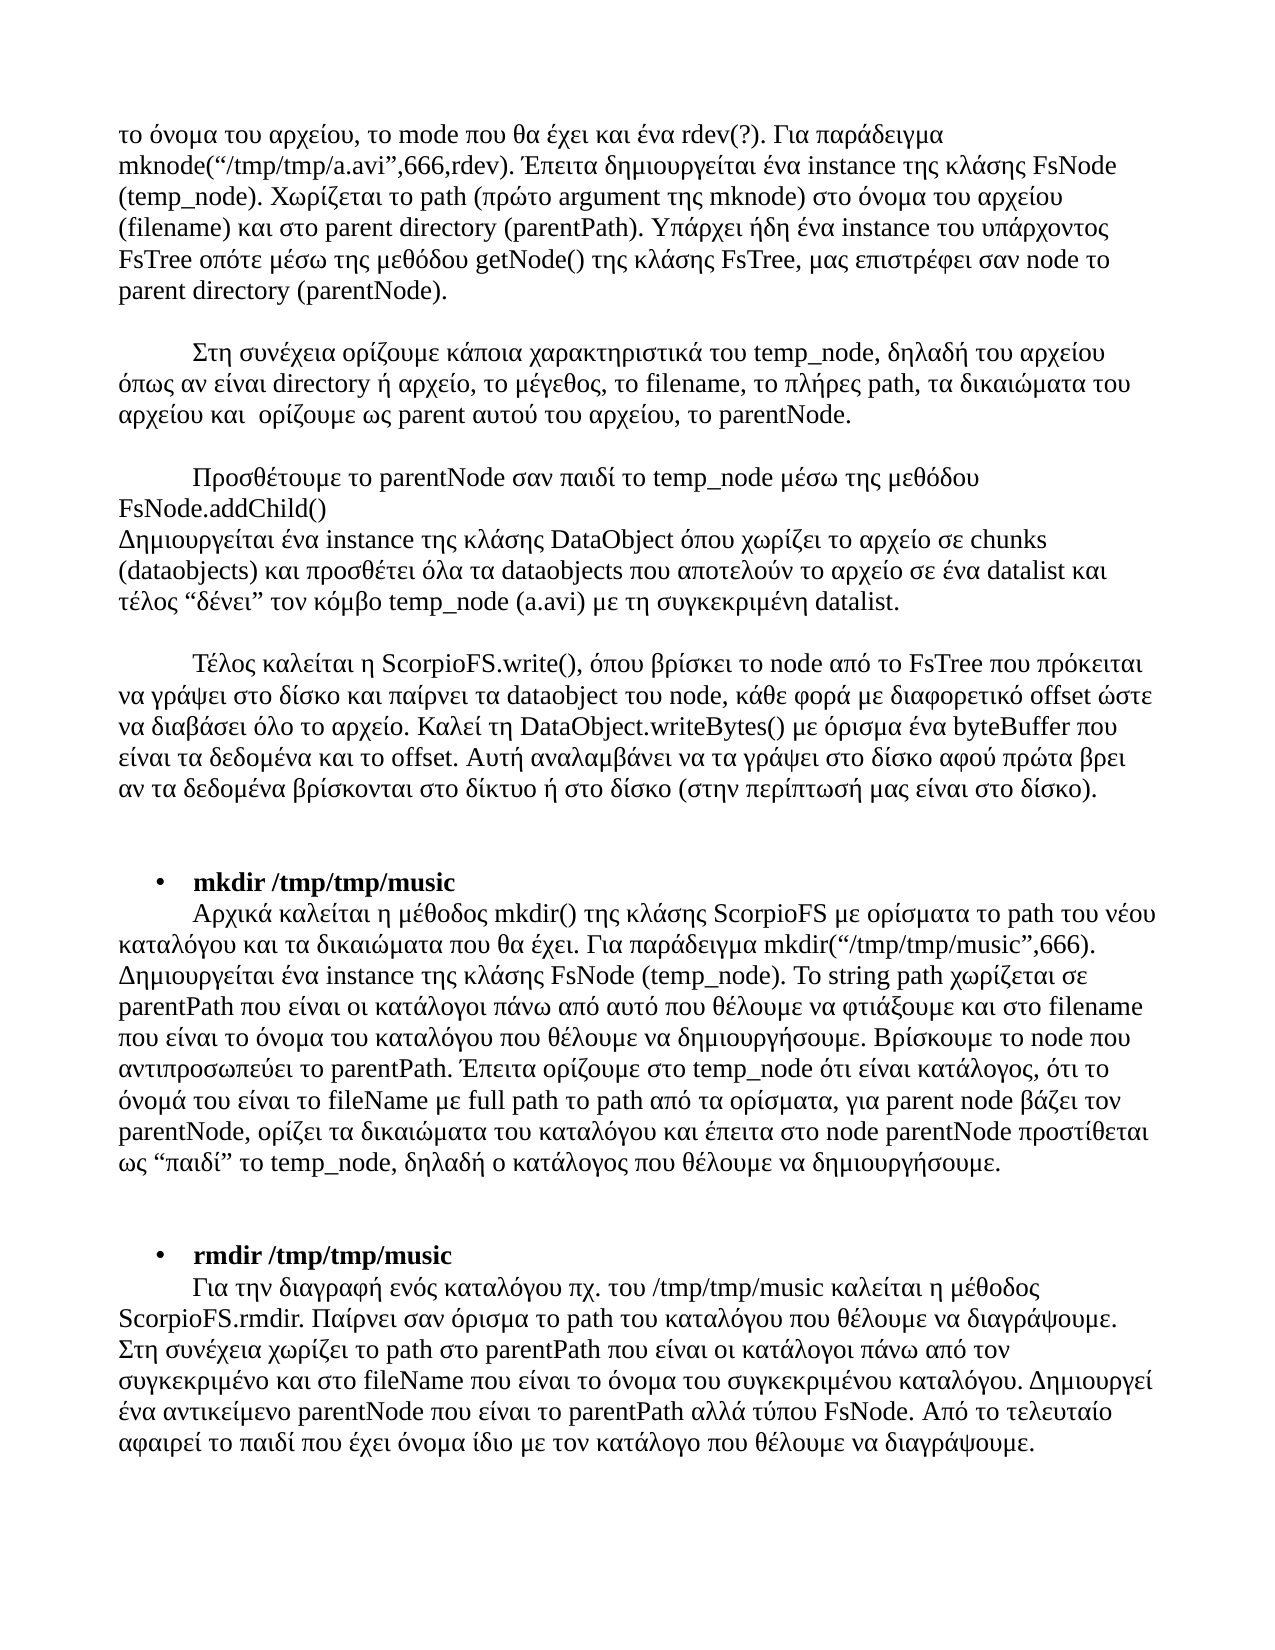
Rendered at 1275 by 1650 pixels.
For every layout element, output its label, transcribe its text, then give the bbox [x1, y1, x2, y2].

text το όνομα του αρχείου, το mode που θα έχει και ένα rdev(?). Για παράδειγμα mknode(“/tmp/tmp/a.avi”,666,rdev). Έπειτα δημιουργείται ένα instance της κλάσης FsNode (temp_node). Χωρίζεται το path (πρώτο argument της mknode) στο όνομα του αρχείου (filename) και στο parent directory (parentPath). Υπάρχει ήδη ένα instance του υπάρχοντος FsTree οπότε μέσω της μεθόδου getNode() της κλάσης FsTree, μας επιστρέφει σαν node το parent directory (parentNode). [118, 118, 1157, 305]
text Αρχικά καλείται η μέθοδος mkdir() της κλάσης ScorpioFS με ορίσματα το path του νέου καταλόγου και τα δικαιώματα που θα έχει. Για παράδειγμα mkdir(“/tmp/tmp/music”,666). Δημιουργείται ένα instance της κλάσης FsNode (temp_node). Το string path χωρίζεται σε parentPath που είναι οι κατάλογοι πάνω από αυτό που θέλουμε να φτιάξουμε και στο filename που είναι το όνομα του καταλόγου που θέλουμε να δημιουργήσουμε. Βρίσκουμε το node που αντιπροσωπεύει το parentPath. Έπειτα ορίζουμε στο temp_node ότι είναι κατάλογος, ότι το όνομά του είναι το fileName με full path το path από τα ορίσματα, για parent node βάζει τον parentNode, ορίζει τα δικαιώματα του καταλόγου και έπειτα στο node parentNode προστίθεται ως “παιδί” το temp_node, δηλαδή ο κατάλογος που θέλουμε να δημιουργήσουμε. [118, 897, 1157, 1177]
text Στη συνέχεια ορίζουμε κάποια χαρακτηριστικά του temp_node, δηλαδή του αρχείου όπως αν είναι directory ή αρχείο, το μέγεθος, το filename, το πλήρες path, τα δικαιώματα του αρχείου και ορίζουμε ως parent αυτού του αρχείου, το parentNode. [118, 336, 1157, 429]
list rmdir /tmp/tmp/music [156, 1239, 1157, 1271]
text Δημιουργείται ένα instance της κλάσης DataObject όπου χωρίζει το αρχείο σε chunks (dataobjects) και προσθέτει όλα τα dataobjects που αποτελούν το αρχείο σε ένα datalist και τέλος “δένει” τον κόμβο temp_node (a.avi) με τη συγκεκριμένη datalist. [118, 523, 1157, 616]
text Προσθέτουμε το parentNode σαν παιδί το temp_node μέσω της μεθόδου FsNode.addChild() [118, 461, 1157, 523]
list mkdir /tmp/tmp/music [156, 866, 1157, 897]
text Τέλος καλείται η ScorpioFS.write(), όπου βρίσκει το node από το FsTree που πρόκειται να γράψει στο δίσκο και παίρνει τα dataobject του node, κάθε φορά με διαφορετικό offset ώστε να διαβάσει όλο το αρχείο. Καλεί τη DataObject.writeBytes() με όρισμα ένα byteBuffer που είναι τα δεδομένα και το offset. Αυτή αναλαμβάνει να τα γράψει στο δίσκο αφού πρώτα βρει αν τα δεδομένα βρίσκονται στο δίκτυο ή στο δίσκο (στην περίπτωσή μας είναι στο δίσκο). [118, 648, 1157, 803]
text Για την διαγραφή ενός καταλόγου πχ. του /tmp/tmp/music καλείται η μέθοδος ScorpioFS.rmdir. Παίρνει σαν όρισμα το path του καταλόγου που θέλουμε να διαγράψουμε. Στη συνέχεια χωρίζει το path στο parentPath που είναι οι κατάλογοι πάνω από τον συγκεκριμένο και στο fileName που είναι το όνομα του συγκεκριμένου καταλόγου. Δημιουργεί ένα αντικείμενο parentNode που είναι το parentPath αλλά τύπου FsNode. Από το τελευταίο αφαιρεί το παιδί που έχει όνομα ίδιο με τον κατάλογο που θέλουμε να διαγράψουμε. [118, 1271, 1157, 1458]
